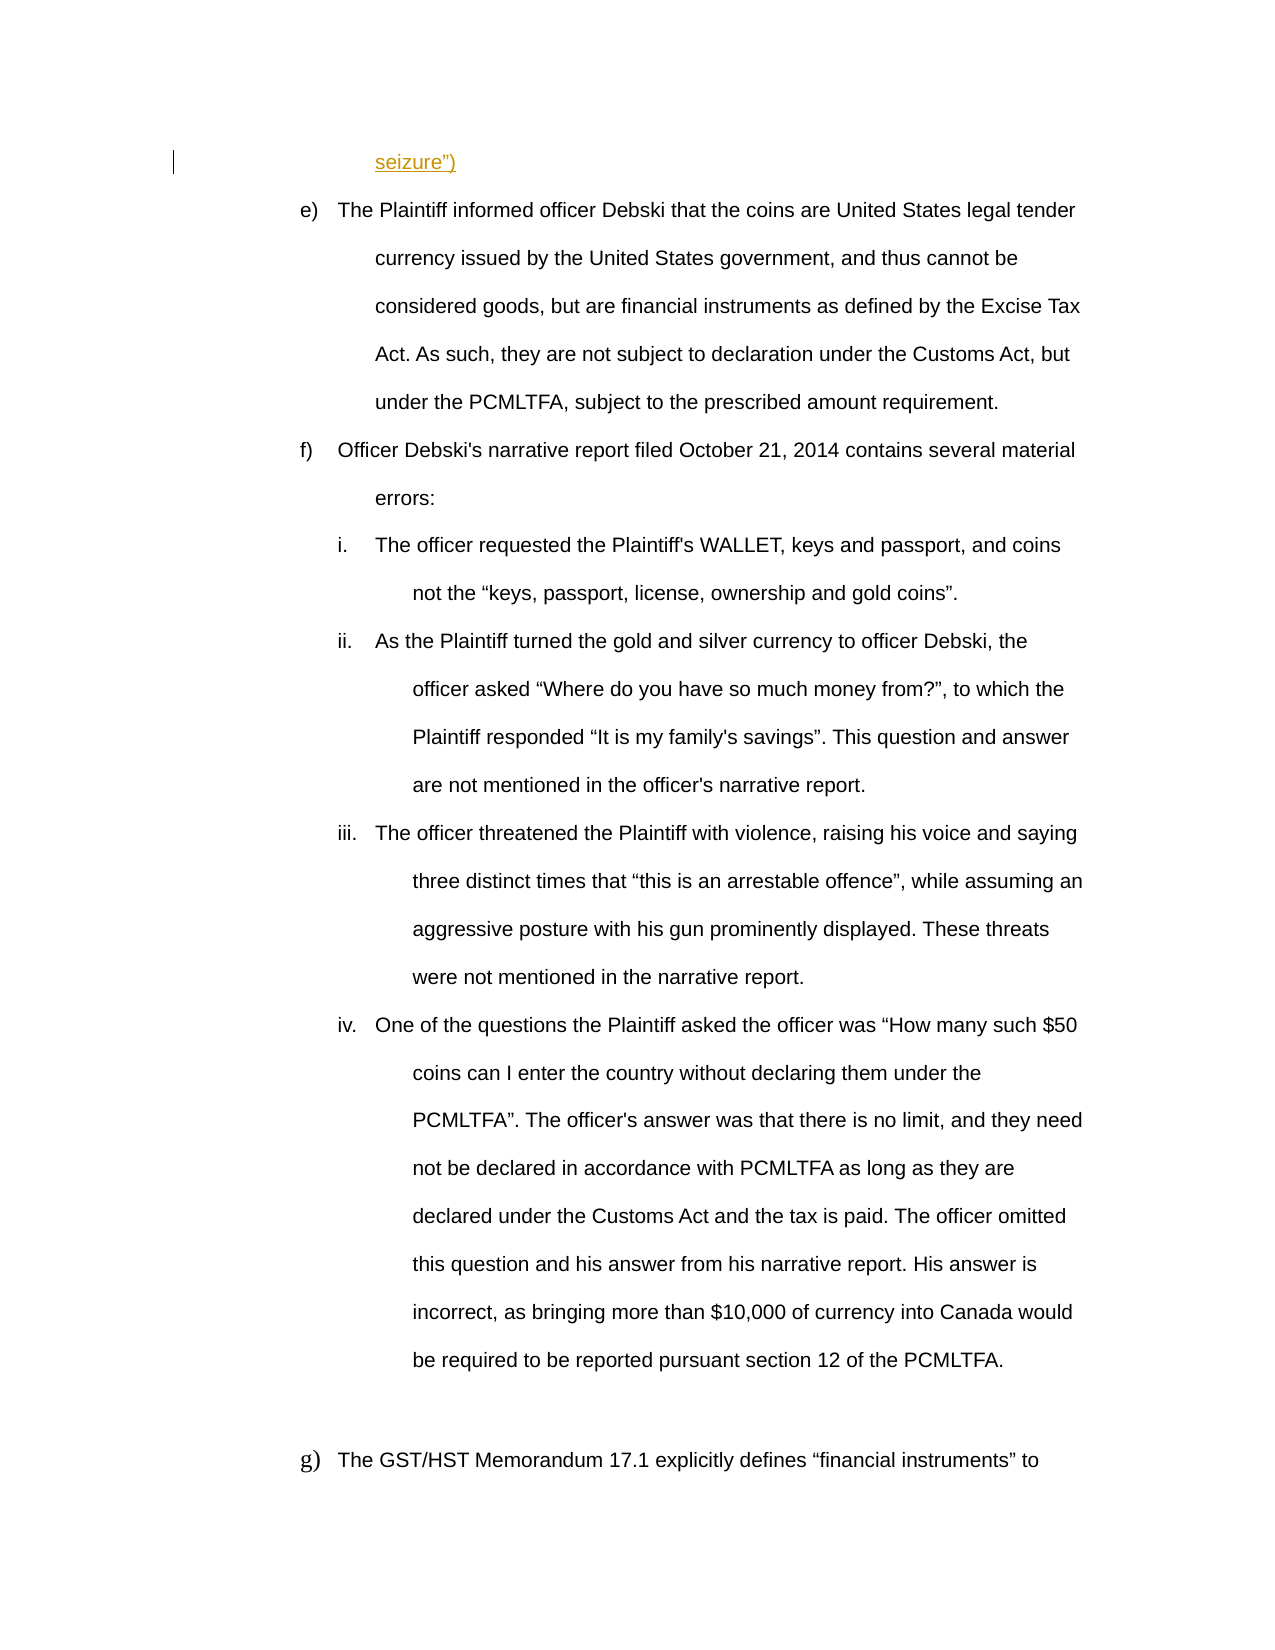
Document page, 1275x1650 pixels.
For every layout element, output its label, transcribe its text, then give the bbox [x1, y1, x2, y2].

list Officer Debski's narrative report filed October 21, 2014 contains several material errors: [300, 437, 1087, 509]
list The Plaintiff informed officer Debski that the coins are United States legal tender currency issued by the United States government, and thus cannot be considered goods, but are financial instruments as defined by the Excise Tax Act. As such, they are not subject to declaration under the Customs Act, but under the PCMLTFA, subject to the prescribed amount requirement. [300, 198, 1087, 413]
list The GST/HST Memorandum 17.1 explicitly defines “financial instruments” to [300, 1444, 1087, 1472]
list The officer requested the Plaintiff's WALLET, keys and passport, and coins not the “keys, passport, license, ownership and gold coins”. [337, 533, 1087, 605]
list The officer threatened the Plaintiff with violence, raising his voice and saying three distinct times that “this is an arrestable offence”, while assuming an aggressive posture with his gun prominently displayed. These threats were not mentioned in the narrative report. [337, 821, 1087, 988]
list As the Plaintiff turned the gold and silver currency to officer Debski, the officer asked “Where do you have so much money from?”, to which the Plaintiff responded “It is my family's savings”. This question and answer are not mentioned in the officer's narrative report. [337, 629, 1087, 797]
list One of the questions the Plaintiff asked the officer was “How many such $50 coins can I enter the country without declaring them under the PCMLTFA”. The officer's answer was that there is no limit, and they need not be declared in accordance with PCMLTFA as long as they are declared under the Customs Act and the tax is paid. The officer omitted this question and his answer from his narrative report. His answer is incorrect, as bringing more than $10,000 of currency into Canada would be required to be reported pursuant section 12 of the PCMLTFA. [337, 1012, 1087, 1372]
list seizure”) [300, 150, 1087, 174]
